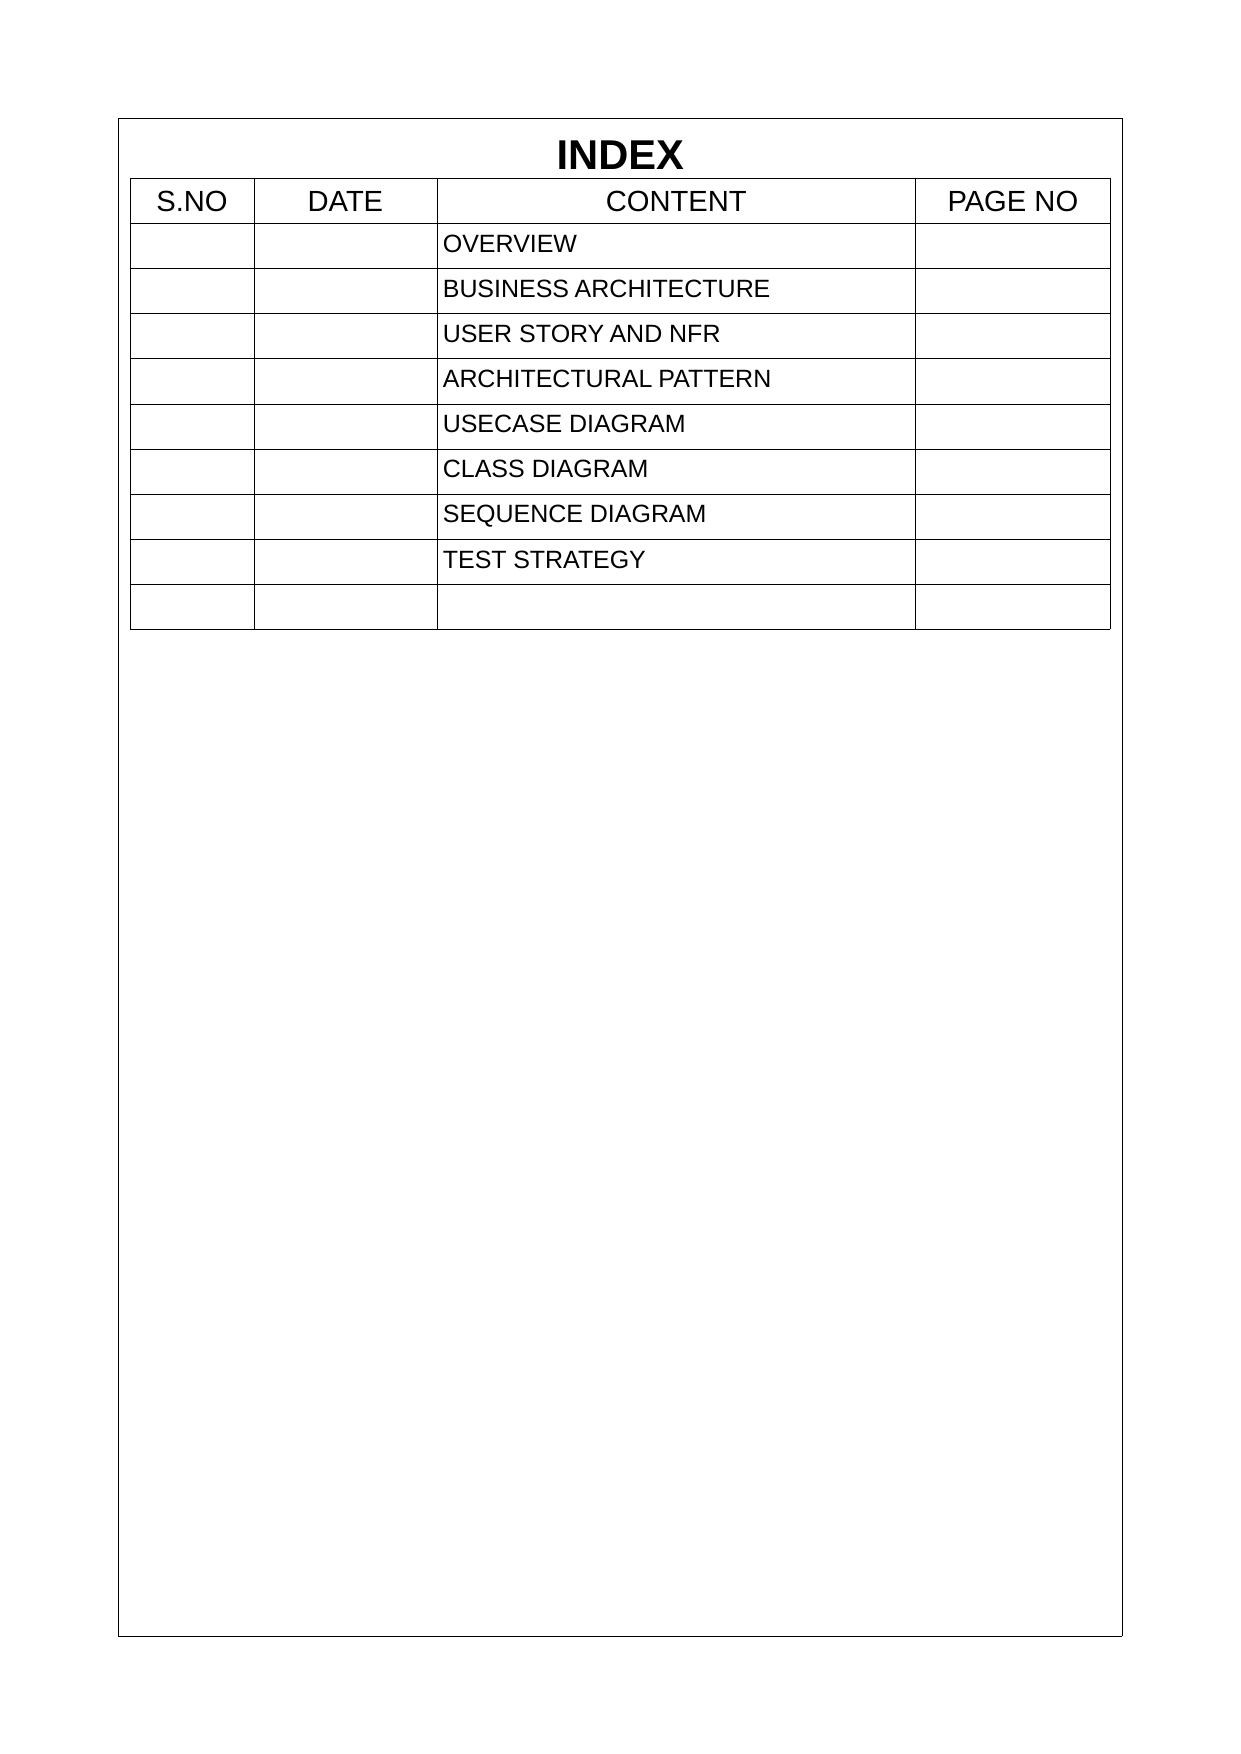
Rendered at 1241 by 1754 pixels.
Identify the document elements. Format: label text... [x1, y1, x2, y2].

table_cell [255, 314, 437, 358]
table_cell OVERVIEW [438, 224, 915, 268]
table_cell [438, 585, 915, 629]
table_cell [916, 359, 1110, 403]
table_cell [255, 585, 437, 629]
table_cell [255, 540, 437, 584]
table_header CONTENT [438, 179, 915, 223]
table_cell [916, 495, 1110, 539]
table_cell [255, 450, 437, 494]
table_cell TEST STRATEGY [438, 540, 915, 584]
table_header S.NO [131, 179, 254, 223]
table_cell [255, 224, 437, 268]
table_header DATE [255, 179, 437, 223]
table_cell [255, 495, 437, 539]
table_cell [255, 269, 437, 313]
table_cell [131, 359, 254, 403]
table_cell SEQUENCE DIAGRAM [438, 495, 915, 539]
table_cell [131, 224, 254, 268]
table_cell CLASS DIAGRAM [438, 450, 915, 494]
table_cell [131, 585, 254, 629]
table_cell [131, 405, 254, 448]
table_cell [131, 450, 254, 494]
table_cell [916, 585, 1110, 629]
table_cell [131, 269, 254, 313]
table_cell [131, 540, 254, 584]
table_cell [916, 450, 1110, 494]
table_cell [131, 495, 254, 539]
table_header PAGE NO [916, 179, 1110, 223]
table_cell [916, 314, 1110, 358]
table_cell [255, 405, 437, 448]
table_cell BUSINESS ARCHITECTURE [438, 269, 915, 313]
table_cell [131, 314, 254, 358]
table_cell [255, 359, 437, 403]
text INDEX [130, 130, 1110, 178]
table_cell USER STORY AND NFR [438, 314, 915, 358]
table_cell [916, 269, 1110, 313]
table_cell USECASE DIAGRAM [438, 405, 915, 448]
table_cell [916, 224, 1110, 268]
table_cell [916, 405, 1110, 448]
table_cell [916, 540, 1110, 584]
table_cell ARCHITECTURAL PATTERN [438, 359, 915, 403]
